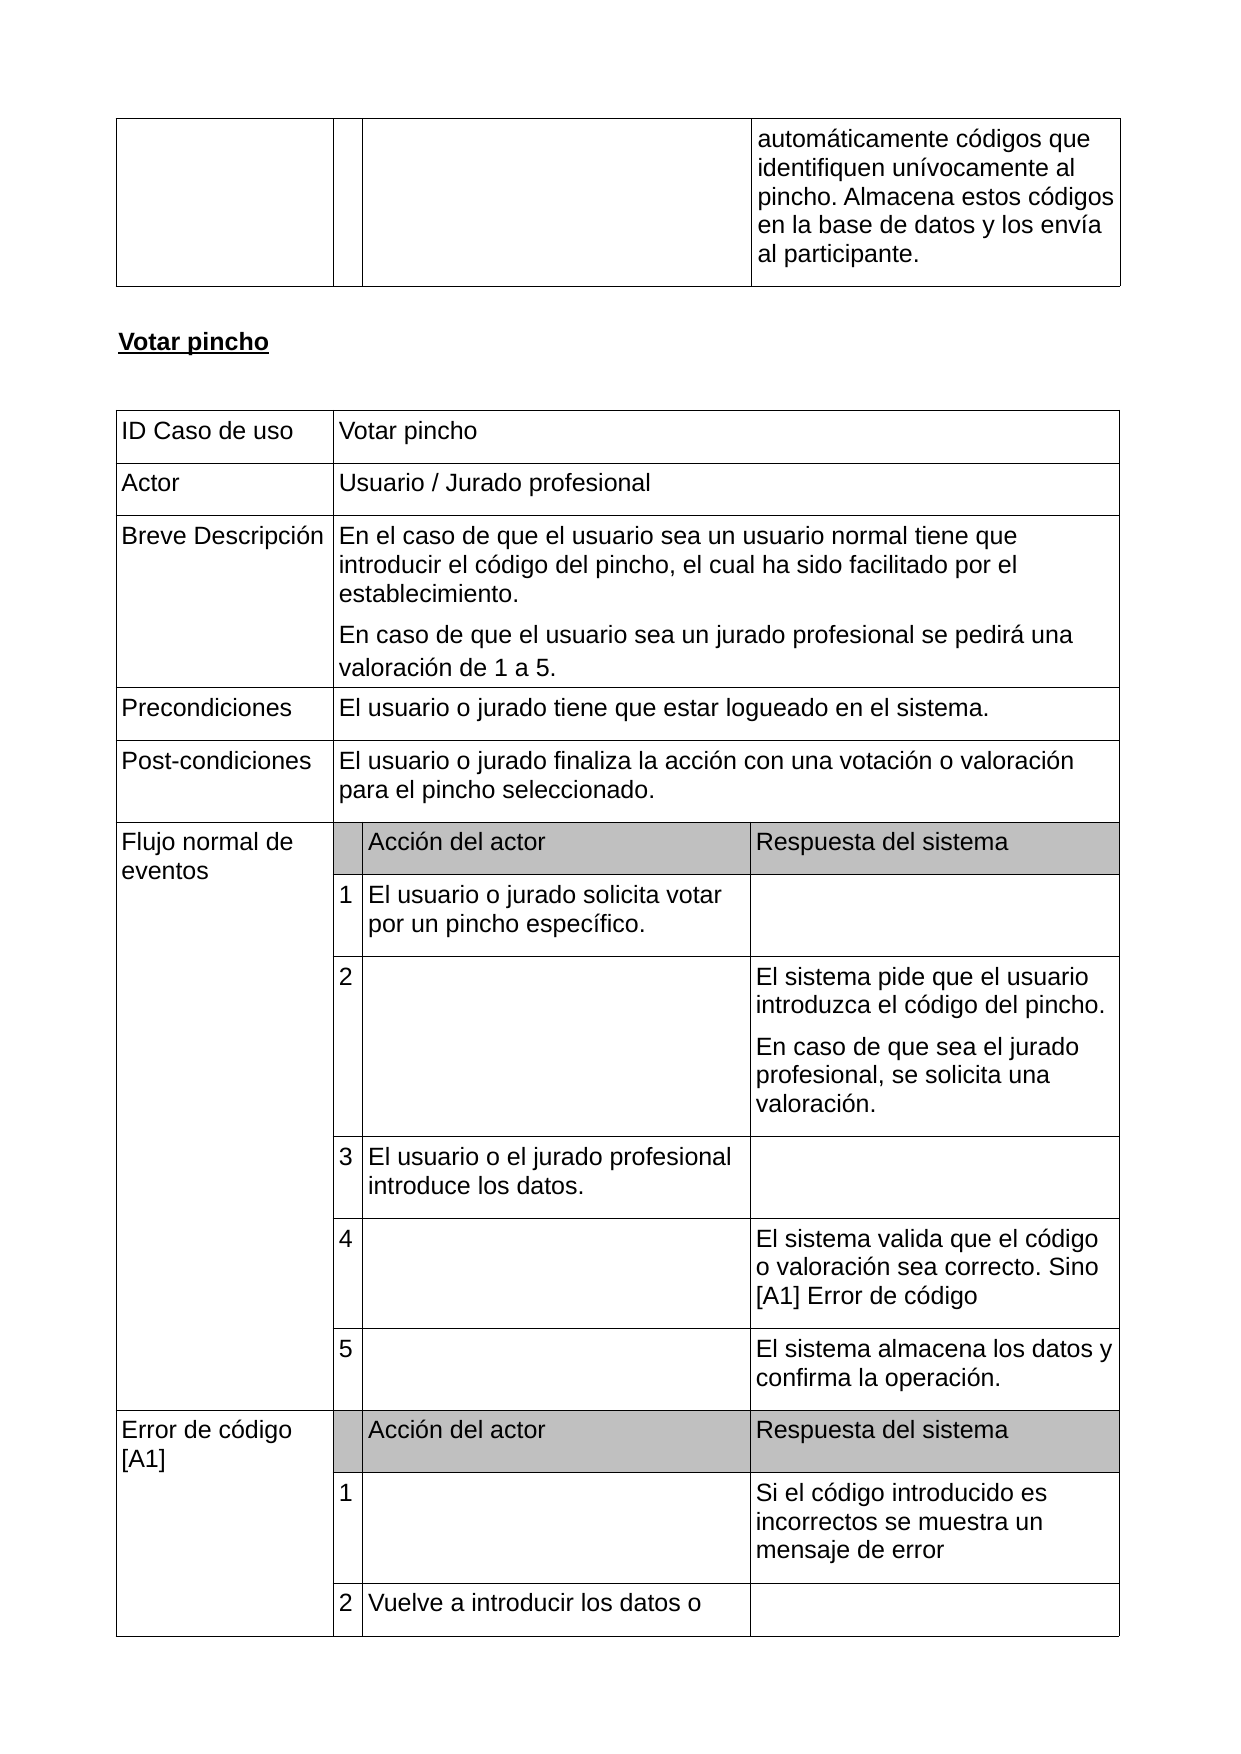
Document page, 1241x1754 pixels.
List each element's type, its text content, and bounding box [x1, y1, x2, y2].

table_cell 1 [334, 875, 362, 956]
text Votar pincho [118, 327, 1122, 356]
table_cell Breve Descripción [117, 516, 333, 687]
table_cell 4 [334, 1219, 362, 1328]
table_cell 3 [334, 1137, 362, 1218]
table_cell [363, 119, 751, 286]
table_cell automáticamente códigos que identifiquen unívocamente al pincho. Almacena estos códigos en la base de datos y los envía al participante. [752, 119, 1120, 286]
table_cell Precondiciones [117, 688, 333, 740]
table_cell El usuario o jurado solicita votar por un pincho específico. [363, 875, 750, 956]
table_cell Flujo normal de eventos [117, 823, 333, 1410]
table_cell [363, 1473, 750, 1582]
table_cell Acción del actor [363, 1411, 750, 1472]
table_cell [117, 119, 333, 286]
table_cell Usuario / Jurado profesional [334, 464, 1119, 515]
table_cell [751, 1137, 1119, 1218]
table_cell En el caso de que el usuario sea un usuario normal tiene que introducir el código del pincho, el cual ha sido facilitado por el establecimiento. En caso de que el usuario sea un jurado profesional se pedirá una valoración de 1 a 5. [334, 516, 1119, 687]
table_cell El sistema valida que el código o valoración sea correcto. Sino [A1] Error de código [751, 1219, 1119, 1328]
table_cell 2 [334, 1584, 362, 1636]
table_cell [751, 875, 1119, 956]
table_cell El sistema almacena los datos y confirma la operación. [751, 1329, 1119, 1410]
table_cell Acción del actor [363, 823, 750, 874]
table_cell Post-condiciones [117, 741, 333, 822]
table_cell El sistema pide que el usuario introduzca el código del pincho. En caso de que sea el jurado profesional, se solicita una valoración. [751, 957, 1119, 1136]
table_cell [363, 957, 750, 1136]
table_cell 5 [334, 1329, 362, 1410]
table_cell [334, 1411, 362, 1472]
table_cell [363, 1329, 750, 1410]
table_cell [334, 823, 362, 874]
table_cell [751, 1584, 1119, 1636]
table_cell Actor [117, 464, 333, 515]
table_cell El usuario o el jurado profesional introduce los datos. [363, 1137, 750, 1218]
table_cell Respuesta del sistema [751, 1411, 1119, 1472]
table_cell Error de código [A1] [117, 1411, 333, 1636]
table_cell El usuario o jurado tiene que estar logueado en el sistema. [334, 688, 1119, 740]
table_cell Respuesta del sistema [751, 823, 1119, 874]
table_cell [334, 119, 362, 286]
table_cell 1 [334, 1473, 362, 1582]
table_header ID Caso de uso [117, 411, 333, 463]
table_cell [363, 1219, 750, 1328]
table_cell Vuelve a introducir los datos o [363, 1584, 750, 1636]
table_cell Si el código introducido es incorrectos se muestra un mensaje de error [751, 1473, 1119, 1582]
table_cell 2 [334, 957, 362, 1136]
table_header Votar pincho [334, 411, 1119, 463]
table_cell El usuario o jurado finaliza la acción con una votación o valoración para el pincho seleccionado. [334, 741, 1119, 822]
